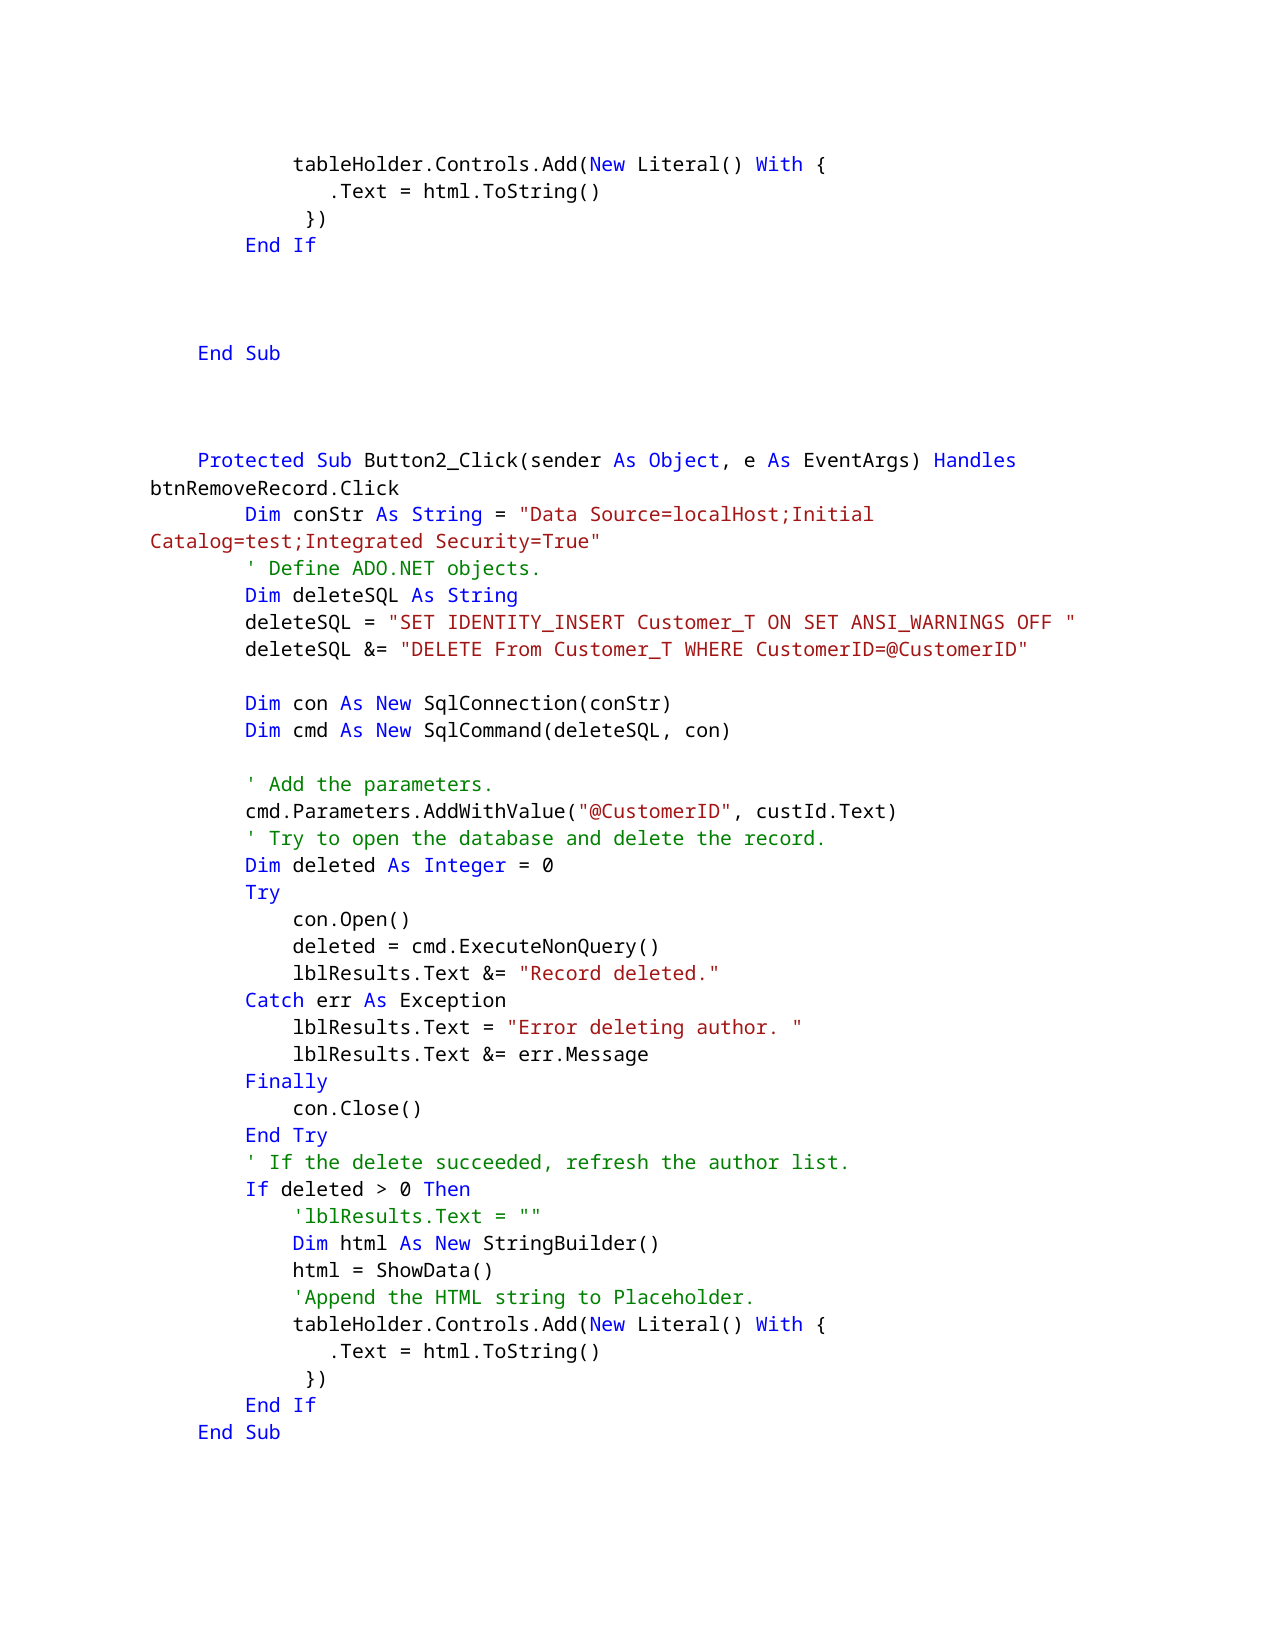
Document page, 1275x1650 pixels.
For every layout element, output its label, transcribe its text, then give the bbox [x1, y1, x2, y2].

text ' Try to open the database and delete the record. [150, 824, 1125, 851]
text lblResults.Text = "Error deleting author. " [150, 1013, 1125, 1040]
text Dim html As New StringBuilder() [150, 1229, 1125, 1256]
text End Try [150, 1121, 1125, 1148]
text }) [150, 1364, 1125, 1391]
text .Text = html.ToString() [150, 177, 1125, 204]
text deleteSQL = "SET IDENTITY_INSERT Customer_T ON SET ANSI_WARNINGS OFF " [150, 609, 1125, 636]
text 'lblResults.Text = "" [150, 1202, 1125, 1229]
text Try [150, 878, 1125, 905]
text .Text = html.ToString() [150, 1337, 1125, 1364]
text Dim conStr As String = "Data Source=localHost;Initial Catalog=test;Integrated Security=True" [150, 501, 1125, 555]
text Catch err As Exception [150, 986, 1125, 1013]
text End Sub [150, 1418, 1125, 1445]
text Dim deleteSQL As String [150, 582, 1125, 609]
text lblResults.Text &= "Record deleted." [150, 959, 1125, 986]
text 'Append the HTML string to Placeholder. [150, 1283, 1125, 1310]
text tableHolder.Controls.Add(New Literal() With { [150, 150, 1125, 177]
text deleteSQL &= "DELETE From Customer_T WHERE CustomerID=@CustomerID" [150, 636, 1125, 663]
text Dim cmd As New SqlCommand(deleteSQL, con) [150, 717, 1125, 743]
text }) [150, 204, 1125, 231]
text Protected Sub Button2_Click(sender As Object, e As EventArgs) Handles btnRemoveRecord.Click [150, 447, 1125, 501]
text End If [150, 1391, 1125, 1418]
text ' If the delete succeeded, refresh the author list. [150, 1148, 1125, 1175]
text If deleted > 0 Then [150, 1175, 1125, 1202]
text tableHolder.Controls.Add(New Literal() With { [150, 1310, 1125, 1337]
text Finally [150, 1067, 1125, 1094]
text cmd.Parameters.AddWithValue("@CustomerID", custId.Text) [150, 797, 1125, 824]
text End If [150, 231, 1125, 258]
text ' Add the parameters. [150, 771, 1125, 797]
text lblResults.Text &= err.Message [150, 1040, 1125, 1067]
text ' Define ADO.NET objects. [150, 555, 1125, 582]
text html = ShowData() [150, 1256, 1125, 1283]
text con.Close() [150, 1094, 1125, 1121]
text Dim deleted As Integer = 0 [150, 851, 1125, 878]
text deleted = cmd.ExecuteNonQuery() [150, 932, 1125, 959]
text Dim con As New SqlConnection(conStr) [150, 689, 1125, 717]
text con.Open() [150, 905, 1125, 932]
text End Sub [150, 339, 1125, 366]
